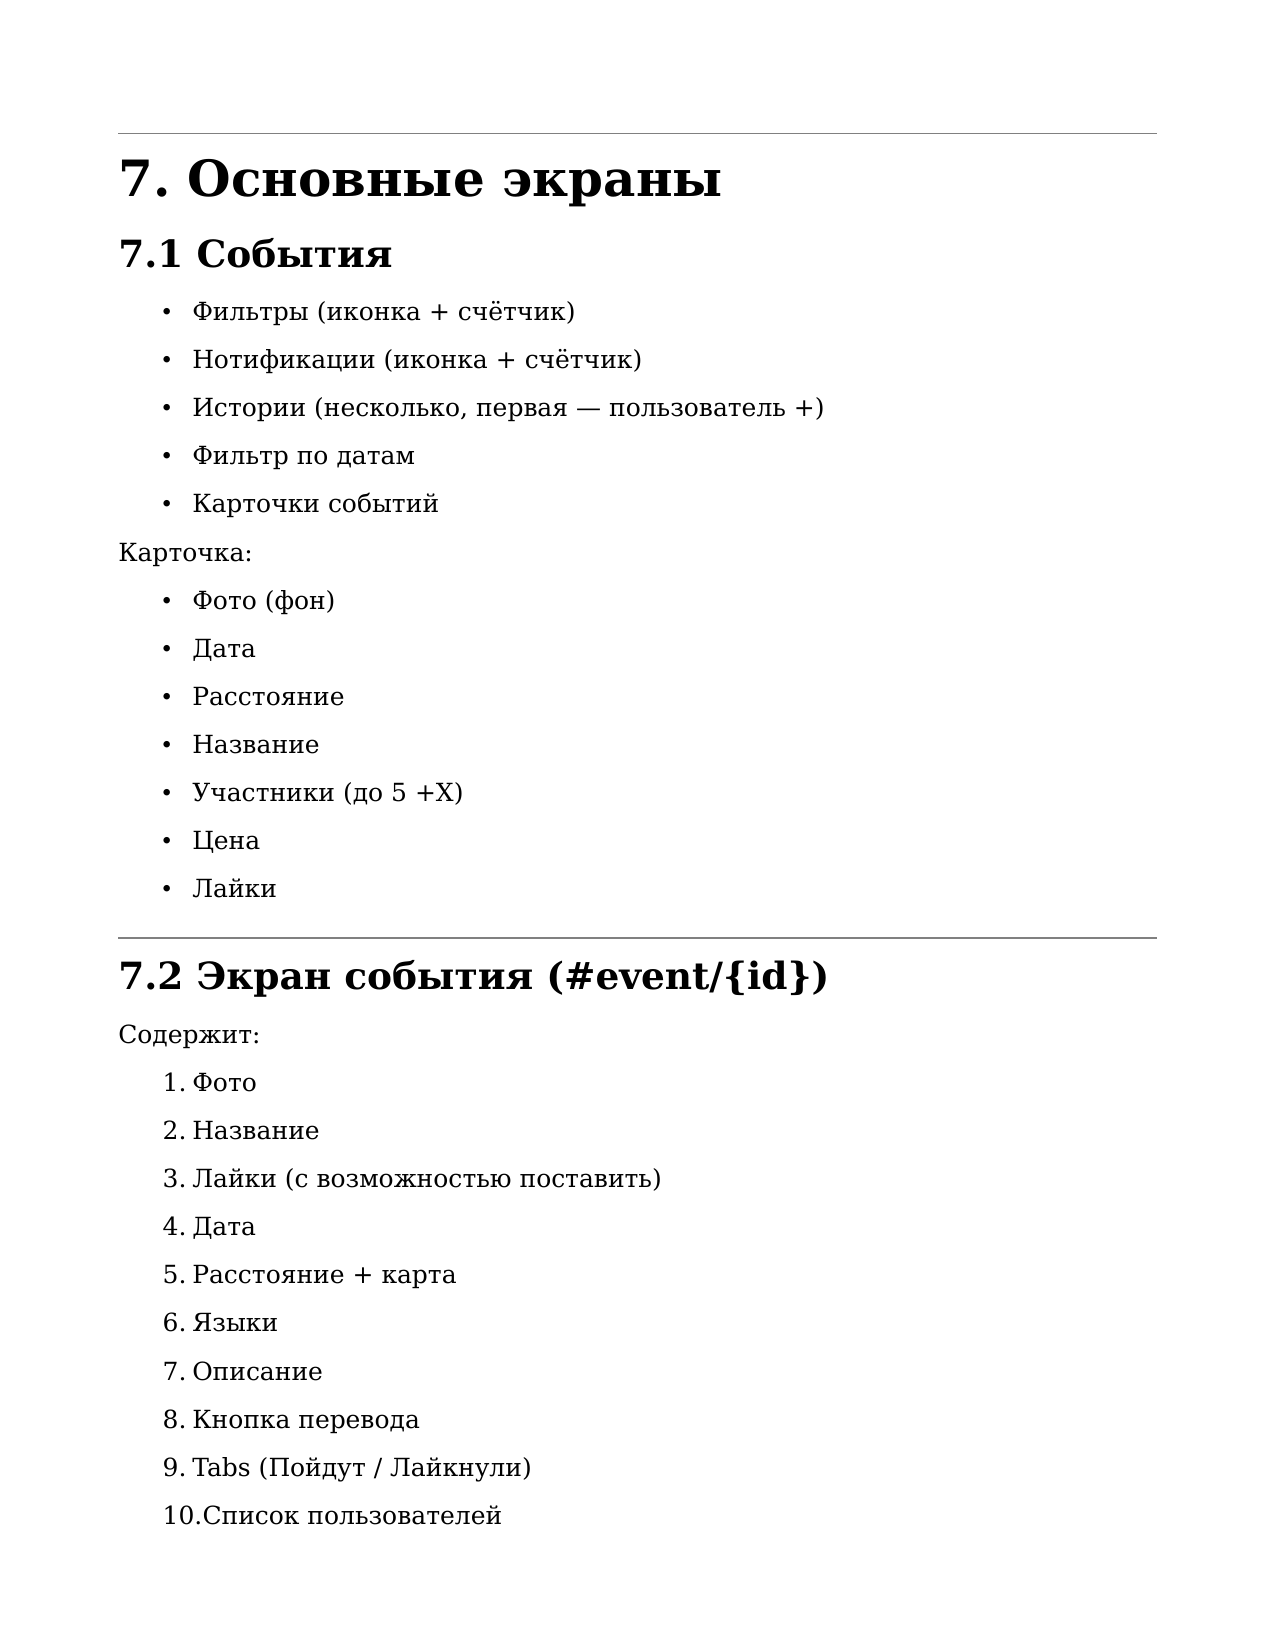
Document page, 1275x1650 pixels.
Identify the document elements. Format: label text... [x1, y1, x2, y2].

list Лайки (с возможностью поставить) [162, 1164, 1157, 1193]
text Содержит: [118, 1020, 1157, 1049]
list Дата [162, 1212, 1157, 1241]
text Карточка: [118, 538, 1157, 567]
list Истории (несколько, первая — пользователь +) [162, 393, 1157, 423]
list Дата [162, 634, 1157, 663]
list Название [162, 1116, 1157, 1145]
list Список пользователей [162, 1501, 1157, 1530]
list Фото (фон) [162, 586, 1157, 615]
subtitle 7.2 Экран события (#event/{id}) [118, 954, 1157, 999]
subtitle 7.1 События [118, 232, 1157, 276]
subtitle 7. Основные экраны [118, 150, 1157, 209]
list Название [162, 730, 1157, 759]
list Участники (до 5 +X) [162, 778, 1157, 808]
list Фильтр по датам [162, 442, 1157, 471]
list Цена [162, 827, 1157, 856]
list Нотификации (иконка + счётчик) [162, 345, 1157, 374]
list Расстояние [162, 682, 1157, 711]
list Tabs (Пойдут / Лайкнули) [162, 1453, 1157, 1482]
list Лайки [162, 875, 1157, 904]
list Кнопка перевода [162, 1405, 1157, 1434]
list Языки [162, 1308, 1157, 1338]
list Фото [162, 1068, 1157, 1097]
list Фильтры (иконка + счётчик) [162, 297, 1157, 326]
list Расстояние + карта [162, 1260, 1157, 1289]
list Карточки событий [162, 490, 1157, 519]
list Описание [162, 1357, 1157, 1386]
